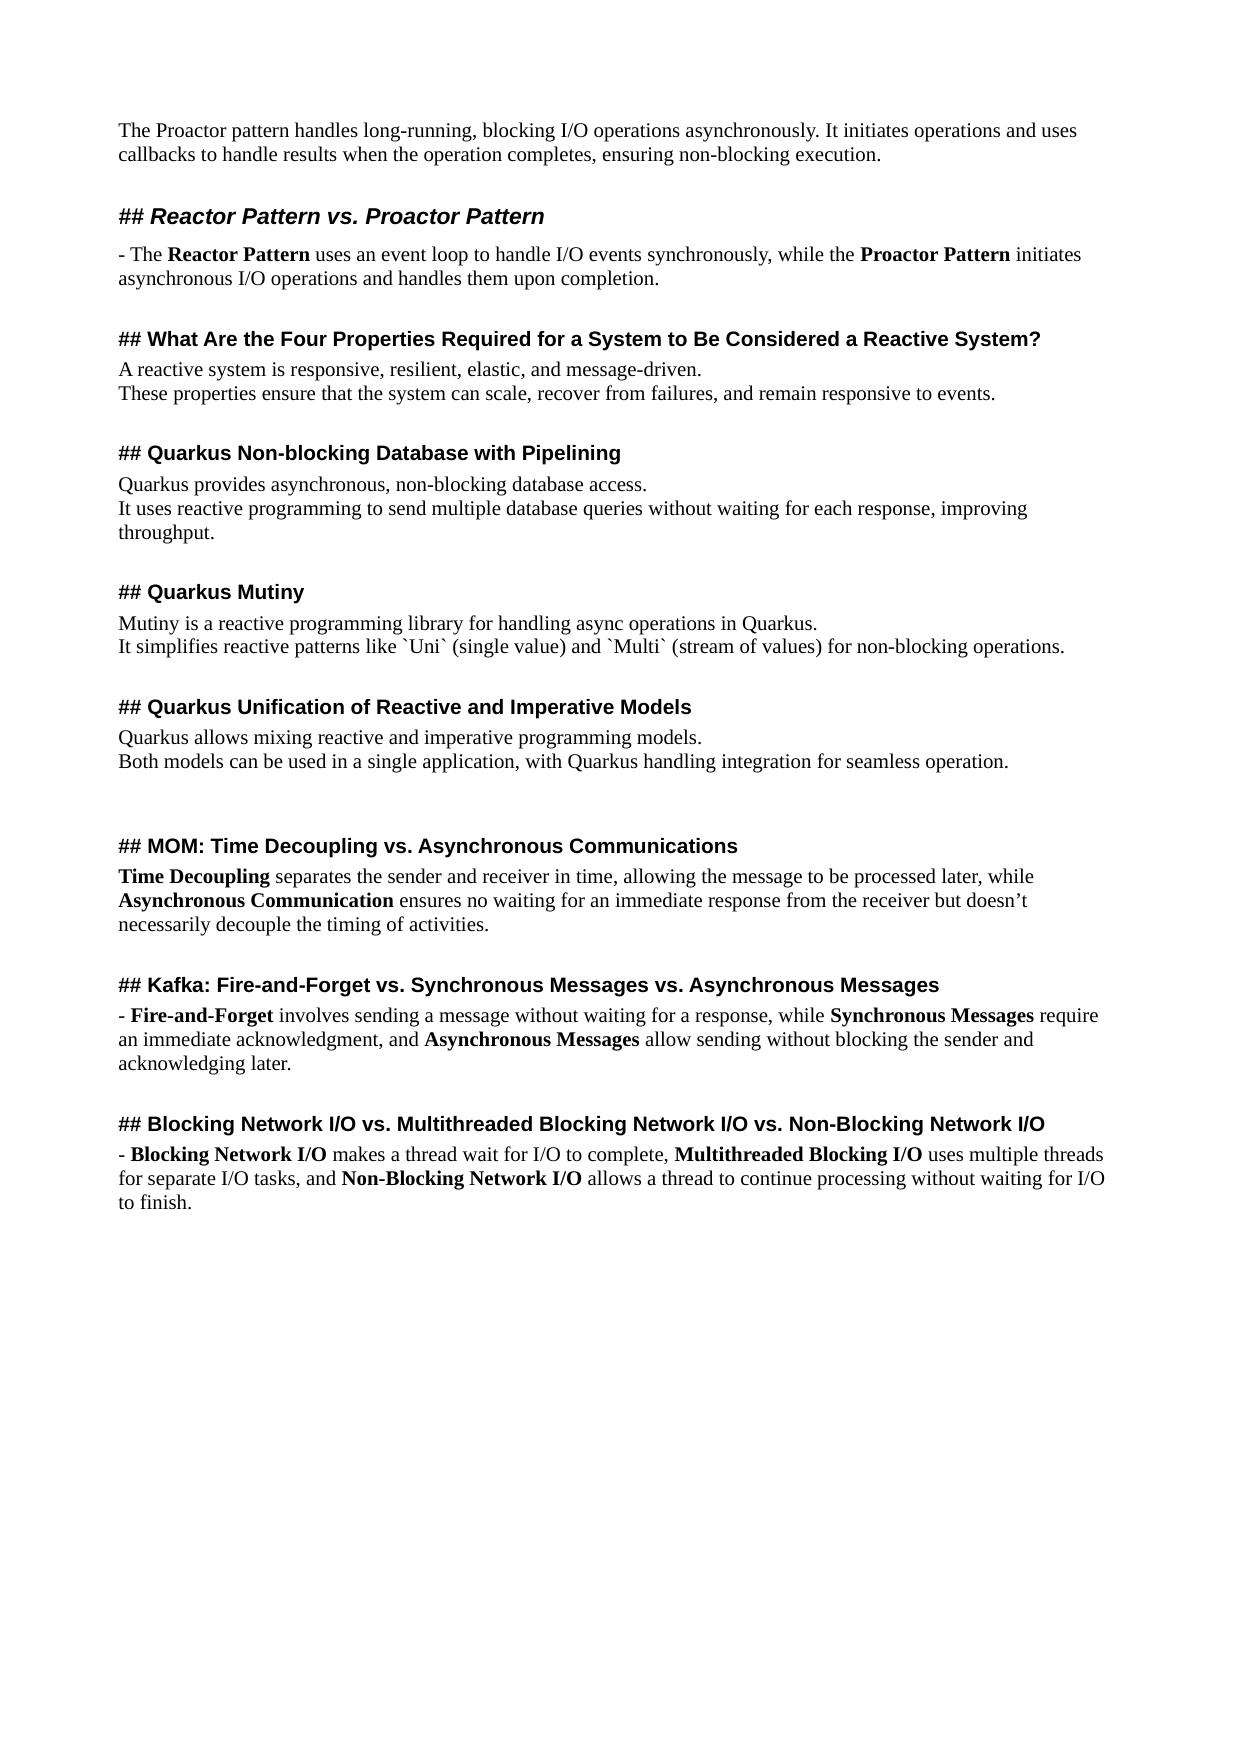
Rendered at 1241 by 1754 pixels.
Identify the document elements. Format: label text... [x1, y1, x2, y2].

subtitle ## Kafka: Fire-and-Forget vs. Synchronous Messages vs. Asynchronous Messages [118, 973, 1122, 997]
subtitle ## Blocking Network I/O vs. Multithreaded Blocking Network I/O vs. Non-Blocking Network I/O [118, 1112, 1122, 1136]
text Time Decoupling separates the sender and receiver in time, allowing the message to be processed later, while Asynchronous Communication ensures no waiting for an immediate response from the receiver but doesn’t necessarily decouple the timing of activities. [118, 864, 1122, 936]
text These properties ensure that the system can scale, recover from failures, and remain responsive to events. [118, 381, 1122, 405]
text It uses reactive programming to send multiple database queries without waiting for each response, improving throughput. [118, 496, 1122, 544]
text Quarkus provides asynchronous, non-blocking database access. [118, 471, 1122, 496]
subtitle ## Quarkus Mutiny [118, 580, 1122, 604]
text It simplifies reactive patterns like `Uni` (single value) and `Multi` (stream of values) for non-blocking operations. [118, 634, 1122, 658]
text - The Reactor Pattern uses an event loop to handle I/O events synchronously, while the Proactor Pattern initiates asynchronous I/O operations and handles them upon completion. [118, 242, 1122, 290]
subtitle ## MOM: Time Decoupling vs. Asynchronous Communications [118, 834, 1122, 858]
text The Proactor pattern handles long-running, blocking I/O operations asynchronously. It initiates operations and uses callbacks to handle results when the operation completes, ensuring non-blocking execution. [118, 118, 1122, 166]
text Both models can be used in a single application, with Quarkus handling integration for seamless operation. [118, 749, 1122, 773]
subtitle ## Quarkus Non-blocking Database with Pipelining [118, 441, 1122, 465]
text - Blocking Network I/O makes a thread wait for I/O to complete, Multithreaded Blocking I/O uses multiple threads for separate I/O tasks, and Non-Blocking Network I/O allows a thread to continue processing without waiting for I/O to finish. [118, 1142, 1122, 1214]
subtitle ## Reactor Pattern vs. Proactor Pattern [118, 203, 1122, 229]
subtitle ## Quarkus Unification of Reactive and Imperative Models [118, 695, 1122, 719]
subtitle ## What Are the Four Properties Required for a System to Be Considered a Reactive System? [118, 326, 1122, 350]
text - Fire-and-Forget involves sending a message without waiting for a response, while Synchronous Messages require an immediate acknowledgment, and Asynchronous Messages allow sending without blocking the sender and acknowledging later. [118, 1003, 1122, 1075]
text Mutiny is a reactive programming library for handling async operations in Quarkus. [118, 610, 1122, 634]
text Quarkus allows mixing reactive and imperative programming models. [118, 725, 1122, 749]
text A reactive system is responsive, resilient, elastic, and message-driven. [118, 357, 1122, 381]
